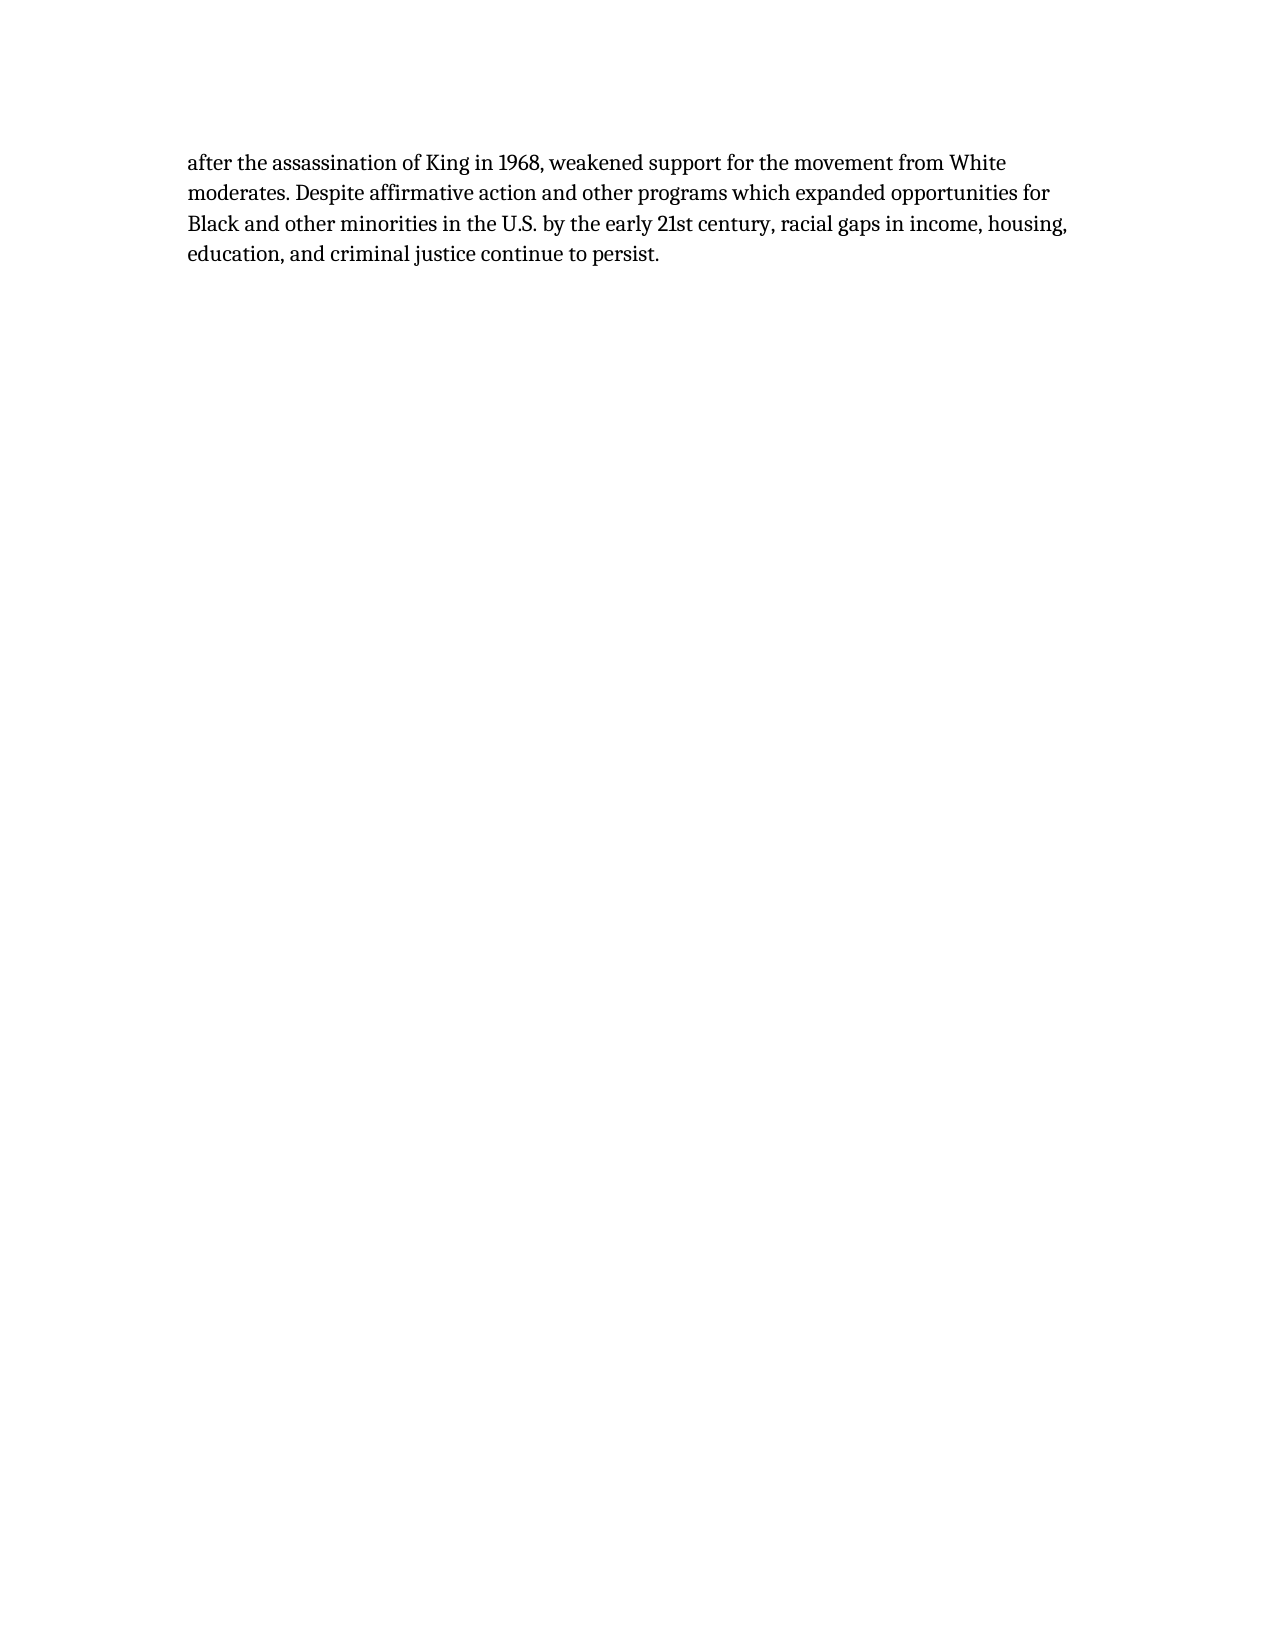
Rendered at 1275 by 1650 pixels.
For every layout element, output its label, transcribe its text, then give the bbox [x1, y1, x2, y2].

text after the assassination of King in 1968, weakened support for the movement from White moderates. Despite affirmative action and other programs which expanded opportunities for Black and other minorities in the U.S. by the early 21st century, racial gaps in income, housing, education, and criminal justice continue to persist. [187, 150, 1087, 267]
